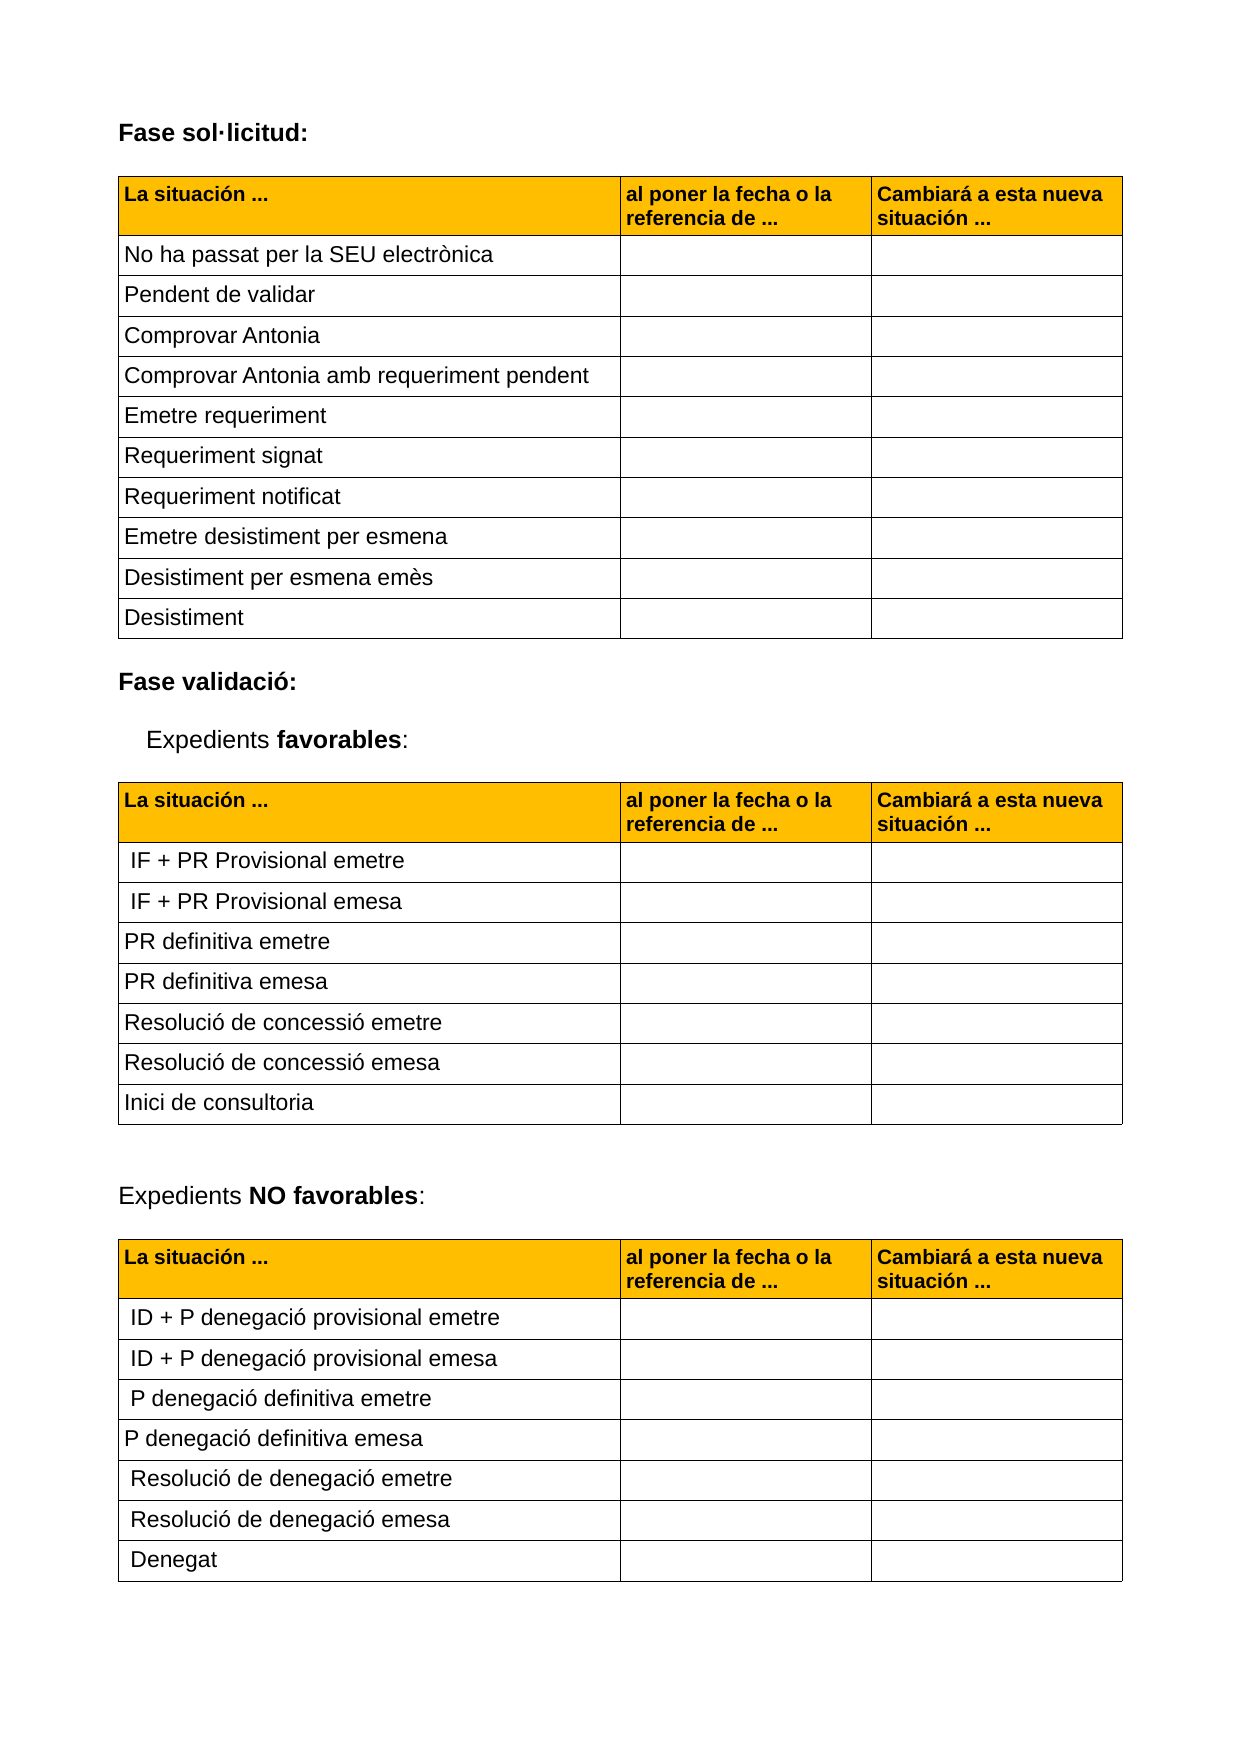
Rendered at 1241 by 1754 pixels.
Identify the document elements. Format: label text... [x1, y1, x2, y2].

table_cell [621, 843, 871, 882]
table_cell [872, 1420, 1122, 1459]
table_cell P denegació definitiva emetre [119, 1380, 620, 1419]
table_cell [872, 276, 1122, 316]
table_cell ID + P denegació provisional emetre [119, 1299, 620, 1339]
table_cell Resolució de concessió emetre [119, 1004, 620, 1043]
table_cell [872, 1380, 1122, 1419]
table_header al poner la fecha o la referencia de ... [621, 783, 871, 842]
table_cell [872, 236, 1122, 275]
table_cell [872, 518, 1122, 558]
table_cell [621, 317, 871, 356]
text Fase validació: [118, 667, 1122, 696]
table_cell [621, 1004, 871, 1043]
table_cell [621, 1340, 871, 1379]
table_header Cambiará a esta nueva situación ... [872, 177, 1122, 235]
table_cell [621, 599, 871, 638]
text Fase sol·licitud: [118, 118, 1122, 147]
table_cell [872, 438, 1122, 477]
table_cell [621, 964, 871, 1003]
table_cell [872, 1085, 1122, 1124]
table_cell Inici de consultoria [119, 1085, 620, 1124]
table_header La situación ... [119, 783, 620, 842]
table_cell IF + PR Provisional emetre [119, 843, 620, 882]
table_cell [872, 1044, 1122, 1083]
table_cell Emetre desistiment per esmena [119, 518, 620, 558]
table_cell [872, 1340, 1122, 1379]
table_cell [872, 357, 1122, 396]
table_cell [621, 1044, 871, 1083]
table_cell [621, 1085, 871, 1124]
table_header al poner la fecha o la referencia de ... [621, 1240, 871, 1298]
table_cell Requeriment notificat [119, 478, 620, 517]
table_cell [621, 478, 871, 517]
table_cell [621, 276, 871, 316]
table_cell Comprovar Antonia [119, 317, 620, 356]
table_cell [872, 883, 1122, 922]
table_cell Resolució de denegació emesa [119, 1501, 620, 1540]
table_header La situación ... [119, 1240, 620, 1298]
table_header al poner la fecha o la referencia de ... [621, 177, 871, 235]
table_cell [621, 1461, 871, 1500]
table_cell [872, 559, 1122, 598]
table_cell [872, 317, 1122, 356]
table_cell [621, 236, 871, 275]
table_cell Requeriment signat [119, 438, 620, 477]
table_cell [621, 923, 871, 962]
table_cell [621, 883, 871, 922]
text Expedients favorables: [118, 724, 1122, 753]
table_cell [872, 478, 1122, 517]
table_cell [872, 1004, 1122, 1043]
table_cell [621, 397, 871, 437]
table_cell Pendent de validar [119, 276, 620, 316]
table_cell [872, 1501, 1122, 1540]
table_cell [872, 599, 1122, 638]
table_cell [872, 397, 1122, 437]
text Expedients NO favorables: [118, 1181, 1122, 1210]
table_header Cambiará a esta nueva situación ... [872, 783, 1122, 842]
table_cell [621, 1380, 871, 1419]
table_cell IF + PR Provisional emesa [119, 883, 620, 922]
table_cell [872, 964, 1122, 1003]
table_cell [872, 923, 1122, 962]
table_cell No ha passat per la SEU electrònica [119, 236, 620, 275]
table_cell [621, 438, 871, 477]
table_cell Denegat [119, 1541, 620, 1581]
table_cell [621, 1501, 871, 1540]
table_cell [621, 518, 871, 558]
table_cell PR definitiva emesa [119, 964, 620, 1003]
table_cell P denegació definitiva emesa [119, 1420, 620, 1459]
table_cell Resolució de concessió emesa [119, 1044, 620, 1083]
table_cell Emetre requeriment [119, 397, 620, 437]
table_cell [621, 1420, 871, 1459]
table_cell Desistiment [119, 599, 620, 638]
table_cell ID + P denegació provisional emesa [119, 1340, 620, 1379]
table_header Cambiará a esta nueva situación ... [872, 1240, 1122, 1298]
table_cell [621, 357, 871, 396]
table_cell [872, 1299, 1122, 1339]
table_cell [872, 1541, 1122, 1581]
table_cell [621, 1299, 871, 1339]
table_cell Resolució de denegació emetre [119, 1461, 620, 1500]
table_cell [872, 843, 1122, 882]
table_cell PR definitiva emetre [119, 923, 620, 962]
table_cell [621, 1541, 871, 1581]
table_cell Desistiment per esmena emès [119, 559, 620, 598]
table_cell [872, 1461, 1122, 1500]
table_cell [621, 559, 871, 598]
table_header La situación ... [119, 177, 620, 235]
table_cell Comprovar Antonia amb requeriment pendent [119, 357, 620, 396]
